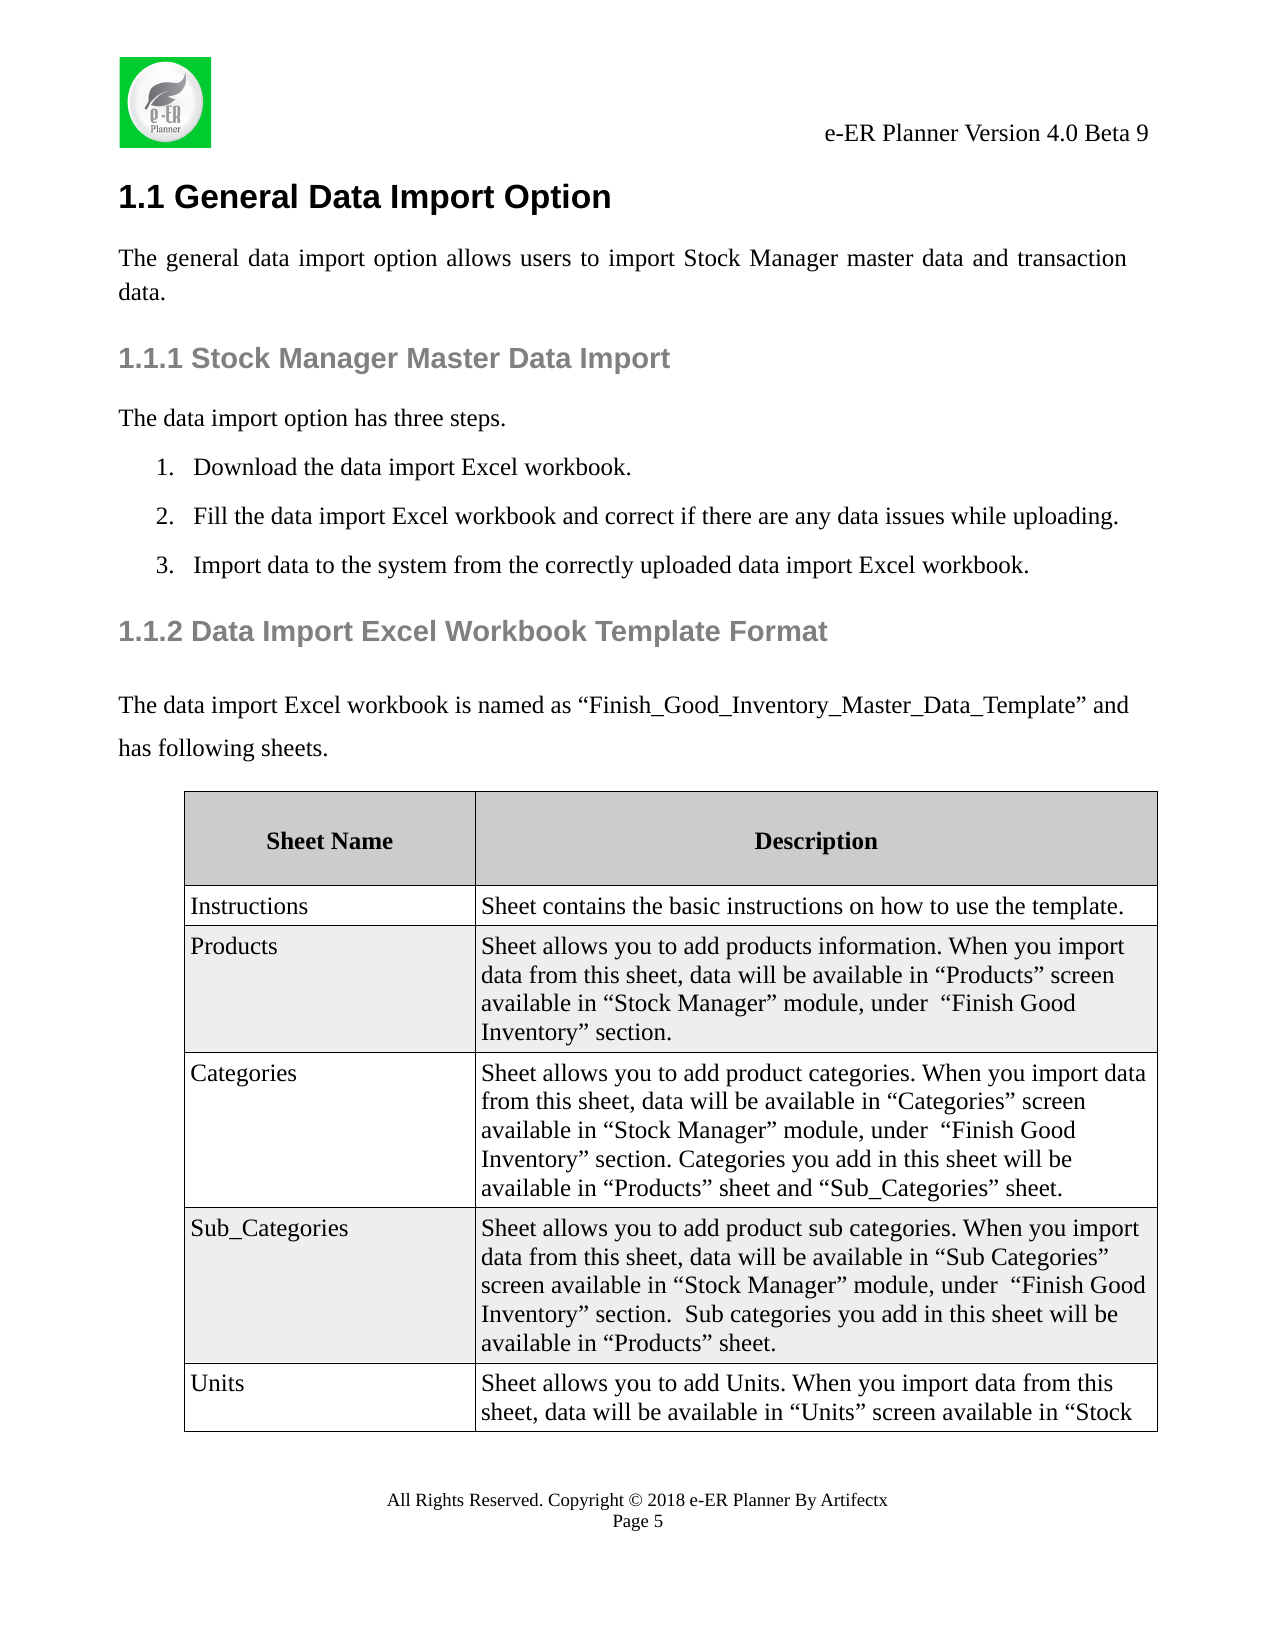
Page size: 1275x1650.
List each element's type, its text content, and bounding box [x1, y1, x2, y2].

table_cell Categories [185, 1053, 475, 1207]
table_cell Sheet allows you to add product sub categories. When you import data from this sheet, data will be available in “Sub Categories” screen available in “Stock Manager” module, under “Finish Good Inventory” section. Sub categories you add in this sheet will be available in “Products” sheet. [476, 1208, 1157, 1362]
list Download the data import Excel workbook. [156, 452, 1157, 481]
table_cell Sheet allows you to add products information. When you import data from this sheet, data will be available in “Products” screen available in “Stock Manager” module, under “Finish Good Inventory” section. [476, 926, 1157, 1052]
table_header Description [476, 792, 1157, 885]
table_cell Sheet contains the basic instructions on how to use the template. [476, 886, 1157, 925]
table_cell Sheet allows you to add Units. When you import data from this sheet, data will be available in “Units” screen available in “Stock [476, 1364, 1157, 1431]
table_cell Sheet allows you to add product categories. When you import data from this sheet, data will be available in “Categories” screen available in “Stock Manager” module, under “Finish Good Inventory” section. Categories you add in this sheet will be available in “Products” sheet and “Sub_Categories” sheet. [476, 1053, 1157, 1207]
table_header Sheet Name [185, 792, 475, 885]
subtitle 1.1 General Data Import Option [118, 177, 1157, 216]
text The general data import option allows users to import Stock Manager master data and transaction data. [118, 243, 1129, 306]
picture [119, 57, 212, 148]
list Fill the data import Excel workbook and correct if there are any data issues while uploading. [156, 501, 1157, 530]
subtitle 1.1.2 Data Import Excel Workbook Template Format [118, 614, 1157, 647]
text The data import option has three steps. [118, 403, 1157, 431]
table_cell Instructions [185, 886, 475, 925]
table_cell Products [185, 926, 475, 1052]
subtitle 1.1.1 Stock Manager Master Data Import [118, 342, 1157, 375]
table_cell Units [185, 1364, 475, 1431]
table_cell Sub_Categories [185, 1208, 475, 1362]
text The data import Excel workbook is named as “Finish_Good_Inventory_Master_Data_Template” and has following sheets. [118, 690, 1157, 762]
list Import data to the system from the correctly uploaded data import Excel workbook. [156, 550, 1157, 579]
